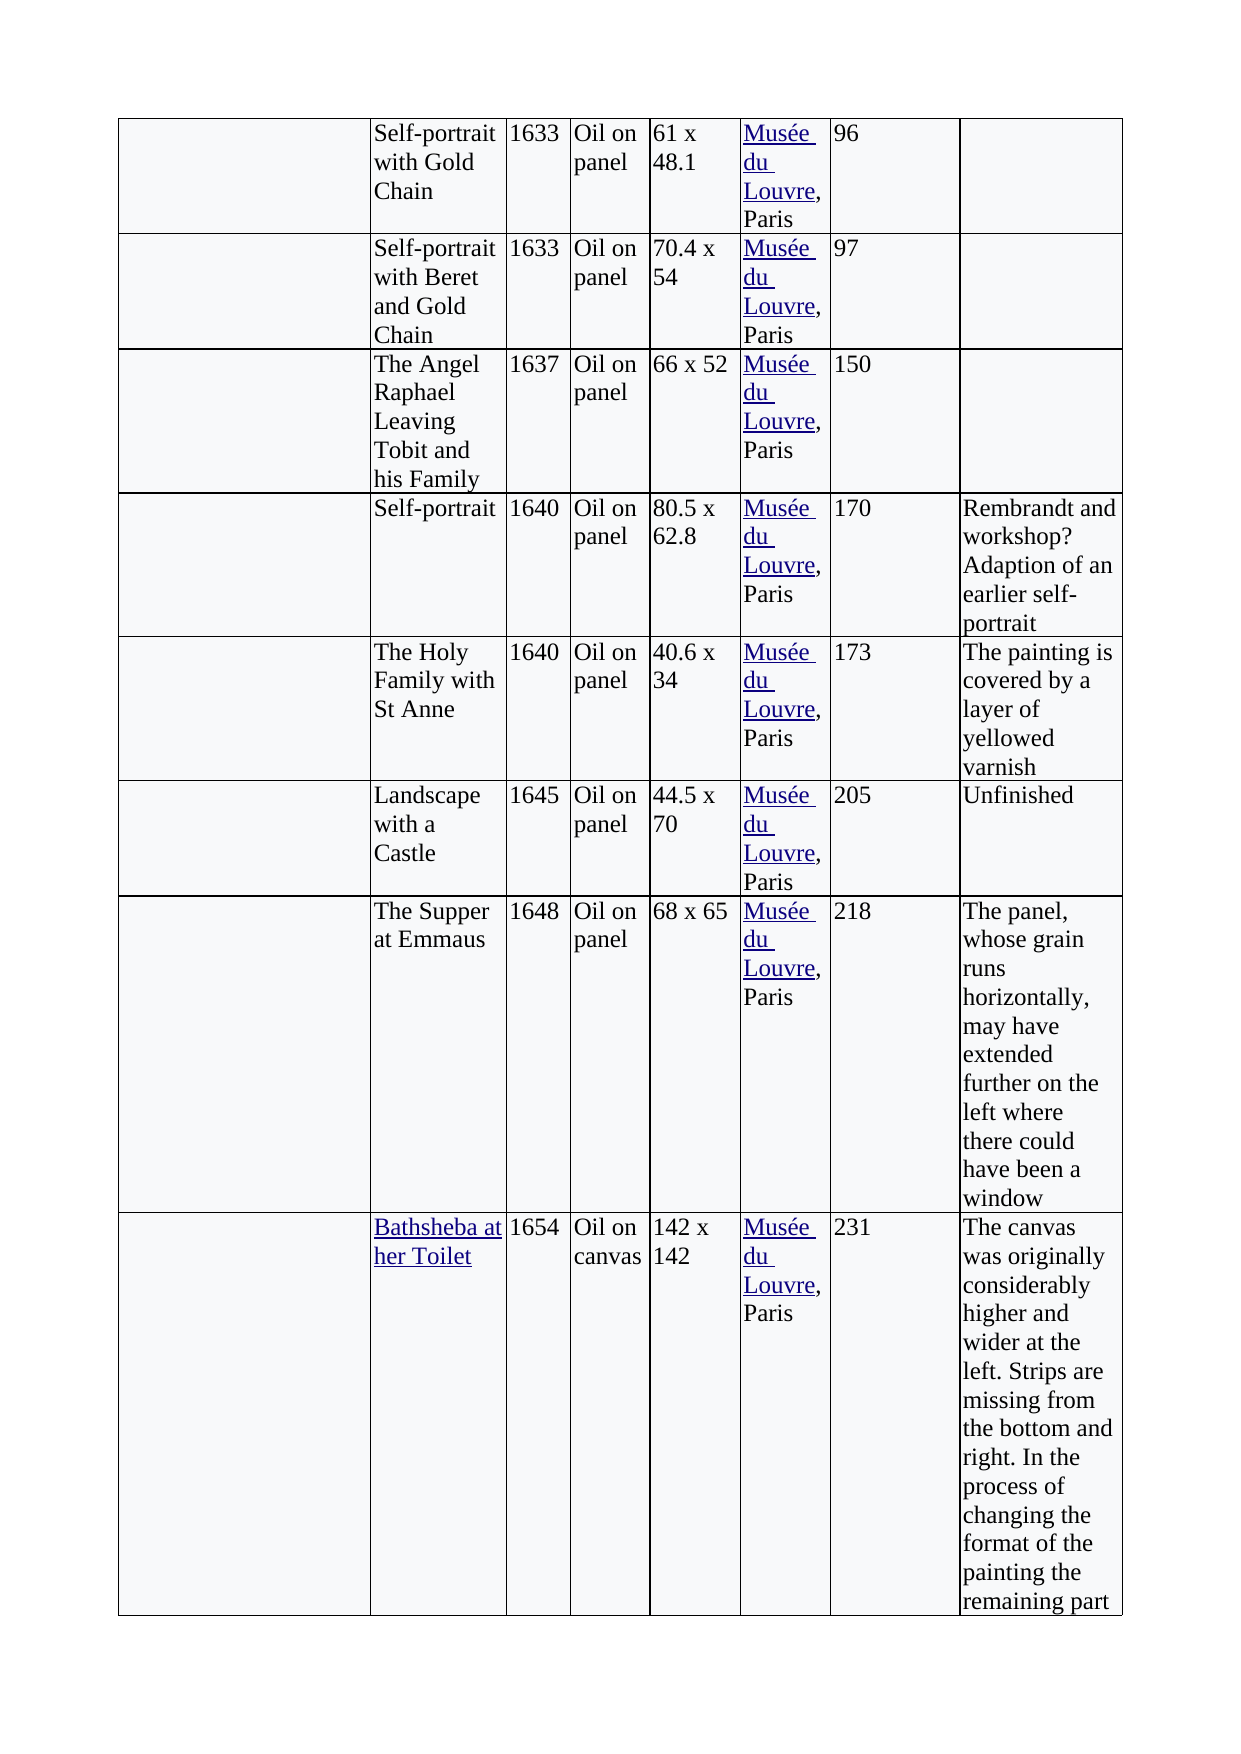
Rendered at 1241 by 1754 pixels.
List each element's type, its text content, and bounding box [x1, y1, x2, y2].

table_cell [119, 350, 370, 492]
table_cell Musée du Louvre, Paris [741, 494, 830, 636]
table_cell Oil on canvas [571, 1213, 649, 1615]
table_cell 97 [831, 234, 959, 348]
table_cell Oil on panel [571, 637, 649, 780]
table_cell Musée du Louvre, Paris [741, 637, 830, 780]
table_cell 68 x 65 [651, 897, 740, 1212]
table_cell [961, 234, 1122, 348]
table_cell 1640 [507, 494, 570, 636]
table_cell 40.6 x 34 [651, 637, 740, 780]
table_cell [961, 350, 1122, 492]
table_cell 1640 [507, 637, 570, 780]
table_cell 1633 [507, 234, 570, 348]
table_cell 61 x 48.1 [651, 119, 740, 233]
table_cell Self-portrait [371, 494, 506, 636]
table_cell The Holy Family with St Anne [371, 637, 506, 780]
table_cell 1637 [507, 350, 570, 492]
table_cell 96 [831, 119, 959, 233]
table_cell Bathsheba at her Toilet [371, 1213, 506, 1615]
table_cell 66 x 52 [651, 350, 740, 492]
table_cell 205 [831, 781, 959, 895]
table_cell 1633 [507, 119, 570, 233]
table_cell [119, 494, 370, 636]
table_cell Musée du Louvre, Paris [741, 1213, 830, 1615]
table_cell Musée du Louvre, Paris [741, 119, 830, 233]
table_cell 231 [831, 1213, 959, 1615]
table_cell [119, 897, 370, 1212]
table_cell [119, 234, 370, 348]
table_cell The Angel Raphael Leaving Tobit and his Family [371, 350, 506, 492]
table_cell The painting is covered by a layer of yellowed varnish [961, 637, 1122, 780]
table_cell Self-portrait with Beret and Gold Chain [371, 234, 506, 348]
table_cell 150 [831, 350, 959, 492]
table_cell Landscape with a Castle [371, 781, 506, 895]
table_cell 1645 [507, 781, 570, 895]
table_cell Oil on panel [571, 494, 649, 636]
table_cell [119, 119, 370, 233]
table_cell Oil on panel [571, 781, 649, 895]
table_cell Rembrandt and workshop? Adaption of an earlier self-portrait [961, 494, 1122, 636]
table_cell [119, 781, 370, 895]
table_cell Unfinished [961, 781, 1122, 895]
table_cell 142 x 142 [651, 1213, 740, 1615]
table_cell Musée du Louvre, Paris [741, 350, 830, 492]
table_cell 1648 [507, 897, 570, 1212]
table_cell Oil on panel [571, 897, 649, 1212]
table_cell 1654 [507, 1213, 570, 1615]
table_cell 70.4 x 54 [651, 234, 740, 348]
table_cell The canvas was originally considerably higher and wider at the left. Strips are missing from the bottom and right. In the process of changing the format of the painting the remaining part [961, 1213, 1122, 1615]
table_cell The panel, whose grain runs horizontally, may have extended further on the left where there could have been a window [961, 897, 1122, 1212]
table_cell Oil on panel [571, 234, 649, 348]
table_cell 44.5 x 70 [651, 781, 740, 895]
table_cell Self-portrait with Gold Chain [371, 119, 506, 233]
table_cell 80.5 x 62.8 [651, 494, 740, 636]
table_cell 218 [831, 897, 959, 1212]
table_cell [119, 1213, 370, 1615]
table_cell Musée du Louvre, Paris [741, 897, 830, 1212]
table_cell [961, 119, 1122, 233]
table_cell [119, 637, 370, 780]
table_cell Oil on panel [571, 119, 649, 233]
table_cell Musée du Louvre, Paris [741, 781, 830, 895]
table_cell The Supper at Emmaus [371, 897, 506, 1212]
table_cell 170 [831, 494, 959, 636]
table_cell Oil on panel [571, 350, 649, 492]
table_cell 173 [831, 637, 959, 780]
table_cell Musée du Louvre, Paris [741, 234, 830, 348]
